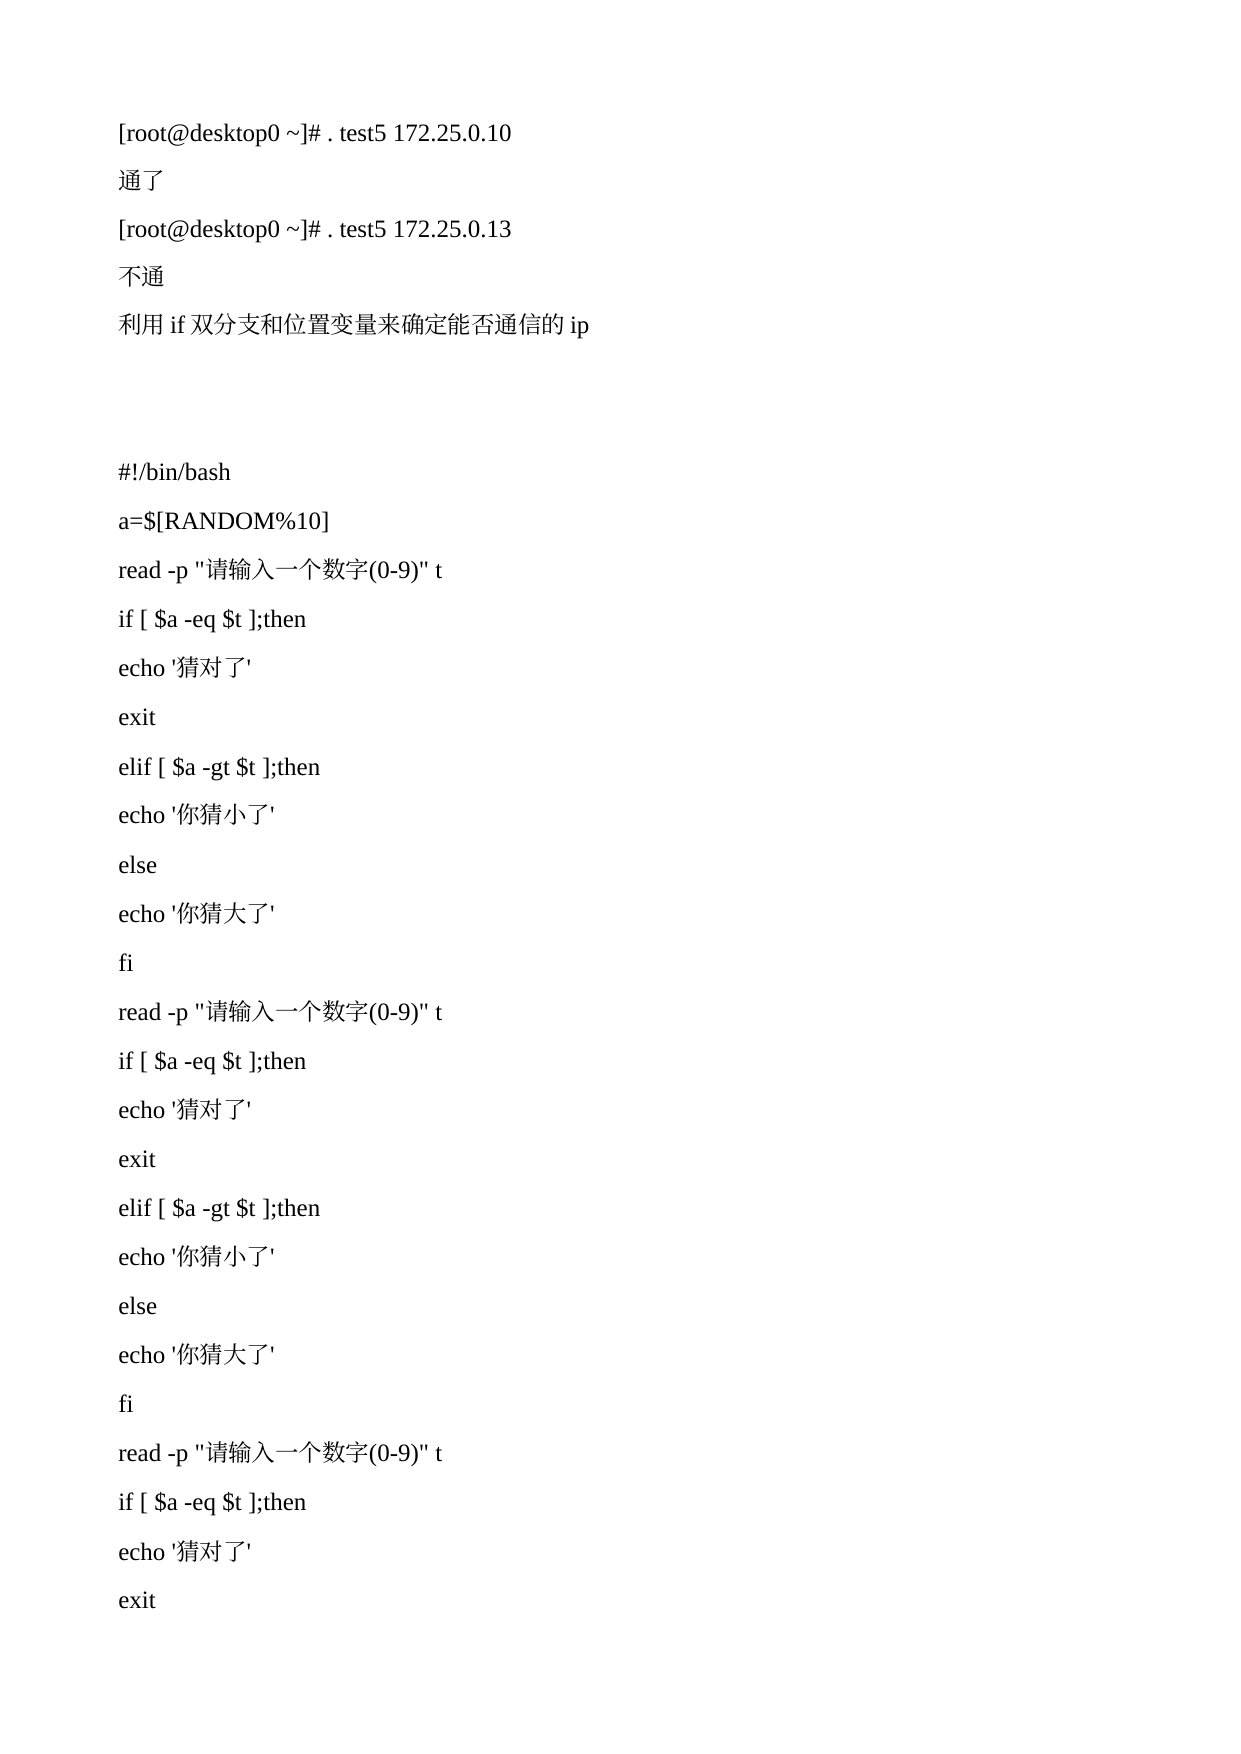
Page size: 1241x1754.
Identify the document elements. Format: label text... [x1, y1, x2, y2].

text echo '你猜小了' [118, 1242, 1122, 1271]
text read -p "请输入一个数字(0-9)" t [118, 555, 1122, 584]
text else [118, 850, 1122, 878]
text 不通 [118, 263, 1122, 290]
text if [ $a -eq $t ];then [118, 1487, 1122, 1516]
text exit [118, 1586, 1122, 1614]
text a=$[RANDOM%10] [118, 506, 1122, 535]
text echo '你猜大了' [118, 899, 1122, 927]
text elif [ $a -gt $t ];then [118, 1193, 1122, 1222]
text fi [118, 1389, 1122, 1418]
text fi [118, 948, 1122, 977]
text echo '猜对了' [118, 653, 1122, 682]
text [root@desktop0 ~]# . test5 172.25.0.10 [118, 118, 1122, 147]
text #!/bin/bash [118, 457, 1122, 486]
text echo '你猜大了' [118, 1340, 1122, 1369]
text elif [ $a -gt $t ];then [118, 752, 1122, 780]
text echo '你猜小了' [118, 801, 1122, 829]
text read -p "请输入一个数字(0-9)" t [118, 997, 1122, 1026]
text echo '猜对了' [118, 1537, 1122, 1565]
text 利用if双分支和位置变量来确定能否通信的ip [118, 310, 1122, 339]
text exit [118, 1144, 1122, 1173]
text read -p "请输入一个数字(0-9)" t [118, 1438, 1122, 1467]
text exit [118, 702, 1122, 731]
text else [118, 1291, 1122, 1320]
text if [ $a -eq $t ];then [118, 1046, 1122, 1075]
text if [ $a -eq $t ];then [118, 604, 1122, 633]
text echo '猜对了' [118, 1095, 1122, 1124]
text [root@desktop0 ~]# . test5 172.25.0.13 [118, 214, 1122, 243]
text 通了 [118, 167, 1122, 194]
